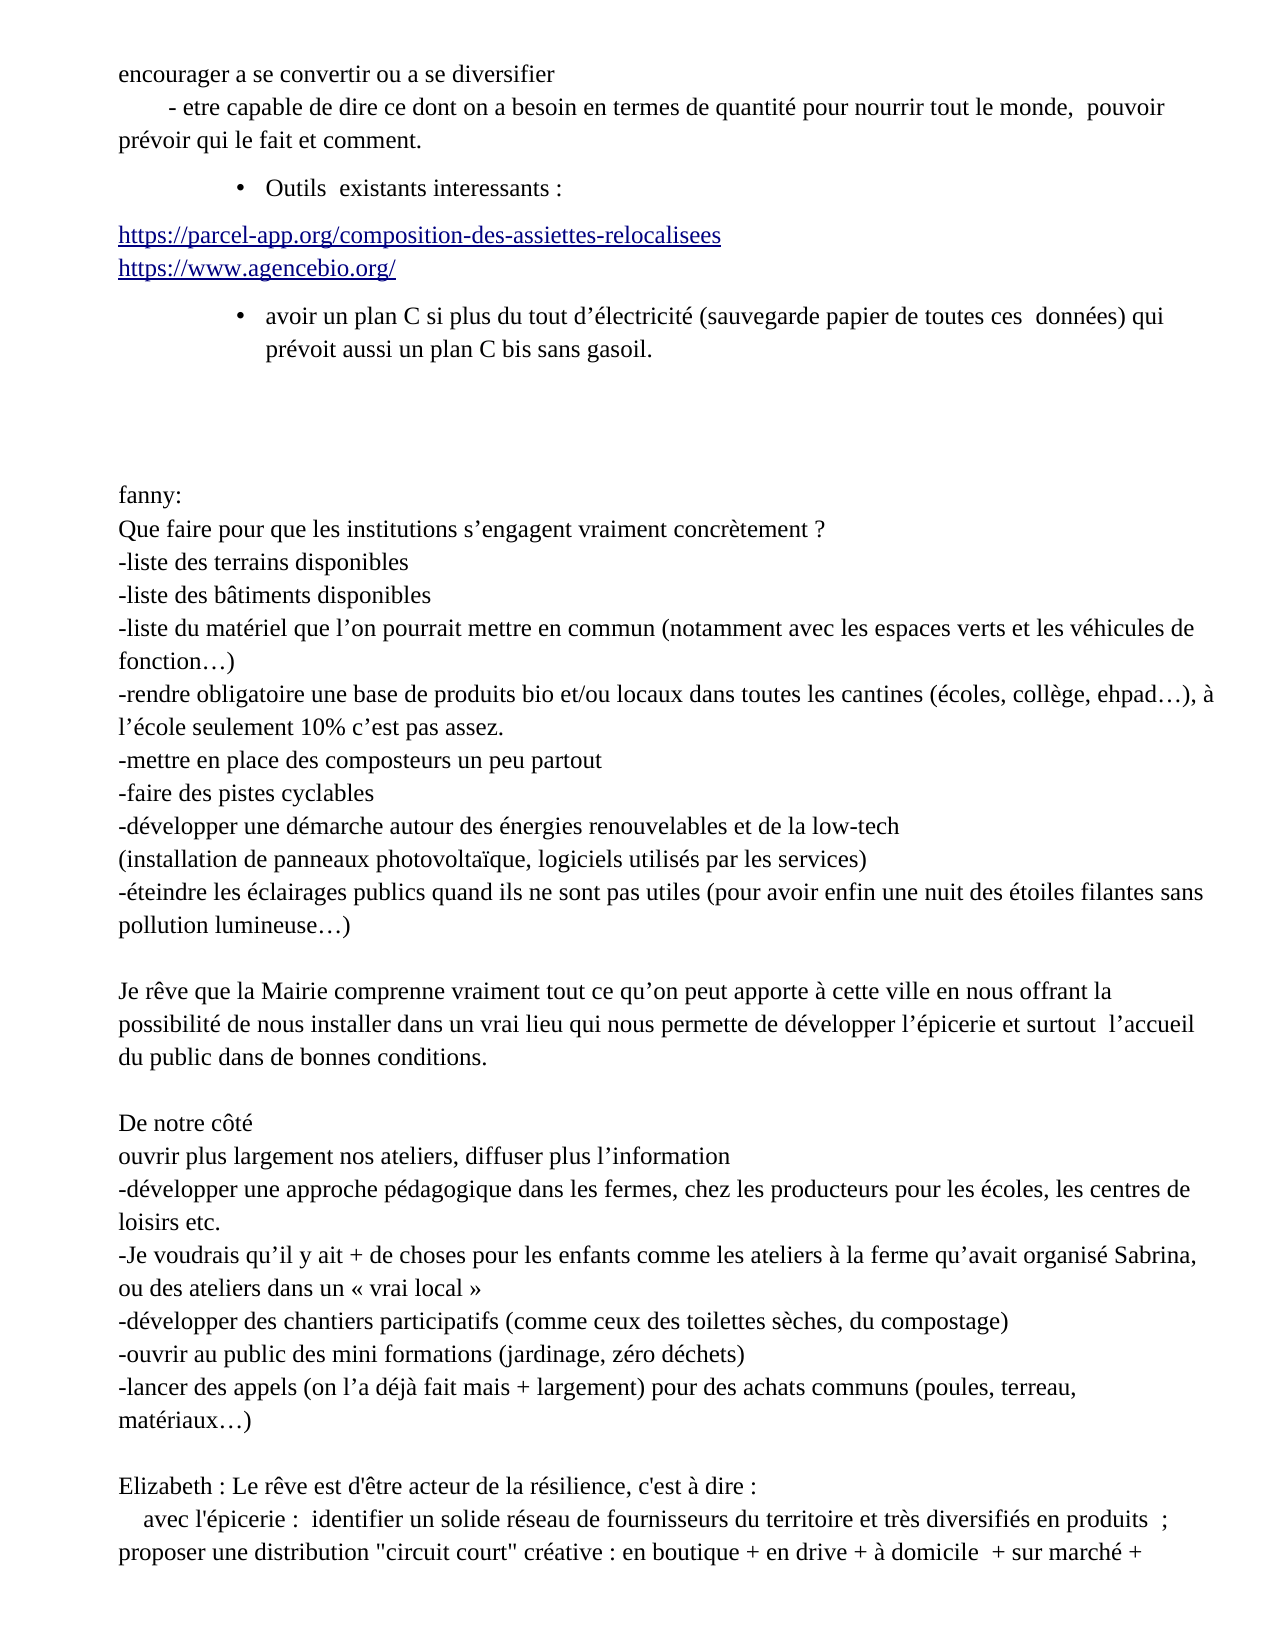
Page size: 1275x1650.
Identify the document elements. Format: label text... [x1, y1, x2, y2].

text https://parcel-app.org/composition-des-assiettes-relocalisees https://www.agencebio.org/ [118, 220, 1216, 282]
list avoir un plan C si plus du tout d’électricité (sauvegarde papier de toutes ces données) qui prévoit aussi un plan C bis sans gasoil. [236, 301, 1216, 363]
list Outils existants interessants : [236, 173, 1216, 201]
text encourager a se convertir ou a se diversifier - etre capable de dire ce dont on a besoin en termes de quantité pour nourrir tout le monde, pouvoir prévoir qui le fait et comment. [118, 59, 1216, 154]
text fanny: Que faire pour que les institutions s’engagent vraiment concrètement ? -liste des terrains disponibles -liste des bâtiments disponibles -liste du matériel que l’on pourrait mettre en commun (notamment avec les espaces verts et les véhicules de fonction…) -rendre obligatoire une base de produits bio et/ou locaux dans toutes les cantines (écoles, collège, ehpad…), à l’école seulement 10% c’est pas assez. -mettre en place des composteurs un peu partout -faire des pistes cyclables -développer une démarche autour des énergies renouvelables et de la low-tech (installation de panneaux photovoltaïque, logiciels utilisés par les services) -éteindre les éclairages publics quand ils ne sont pas utiles (pour avoir enfin une nuit des étoiles filantes sans pollution lumineuse…) Je rêve que la Mairie comprenne vraiment tout ce qu’on peut apporte à cette ville en nous offrant la possibilité de nous installer dans un vrai lieu qui nous permette de développer l’épicerie et surtout l’accueil du public dans de bonnes conditions. De notre côté ouvrir plus largement nos ateliers, diffuser plus l’information -développer une approche pédagogique dans les fermes, chez les producteurs pour les écoles, les centres de loisirs etc. -Je voudrais qu’il y ait + de choses pour les enfants comme les ateliers à la ferme qu’avait organisé Sabrina, ou des ateliers dans un « vrai local » -développer des chantiers participatifs (comme ceux des toilettes sèches, du compostage) -ouvrir au public des mini formations (jardinage, zéro déchets) -lancer des appels (on l’a déjà fait mais + largement) pour des achats communs (poules, terreau, matériaux…) Elizabeth : Le rêve est d'être acteur de la résilience, c'est à dire : avec l'épicerie : identifier un solide réseau de fournisseurs du territoire et très diversifiés en produits ; proposer une distribution "circuit court" créative : en boutique + en drive + à domicile + sur marché + [118, 382, 1216, 1566]
